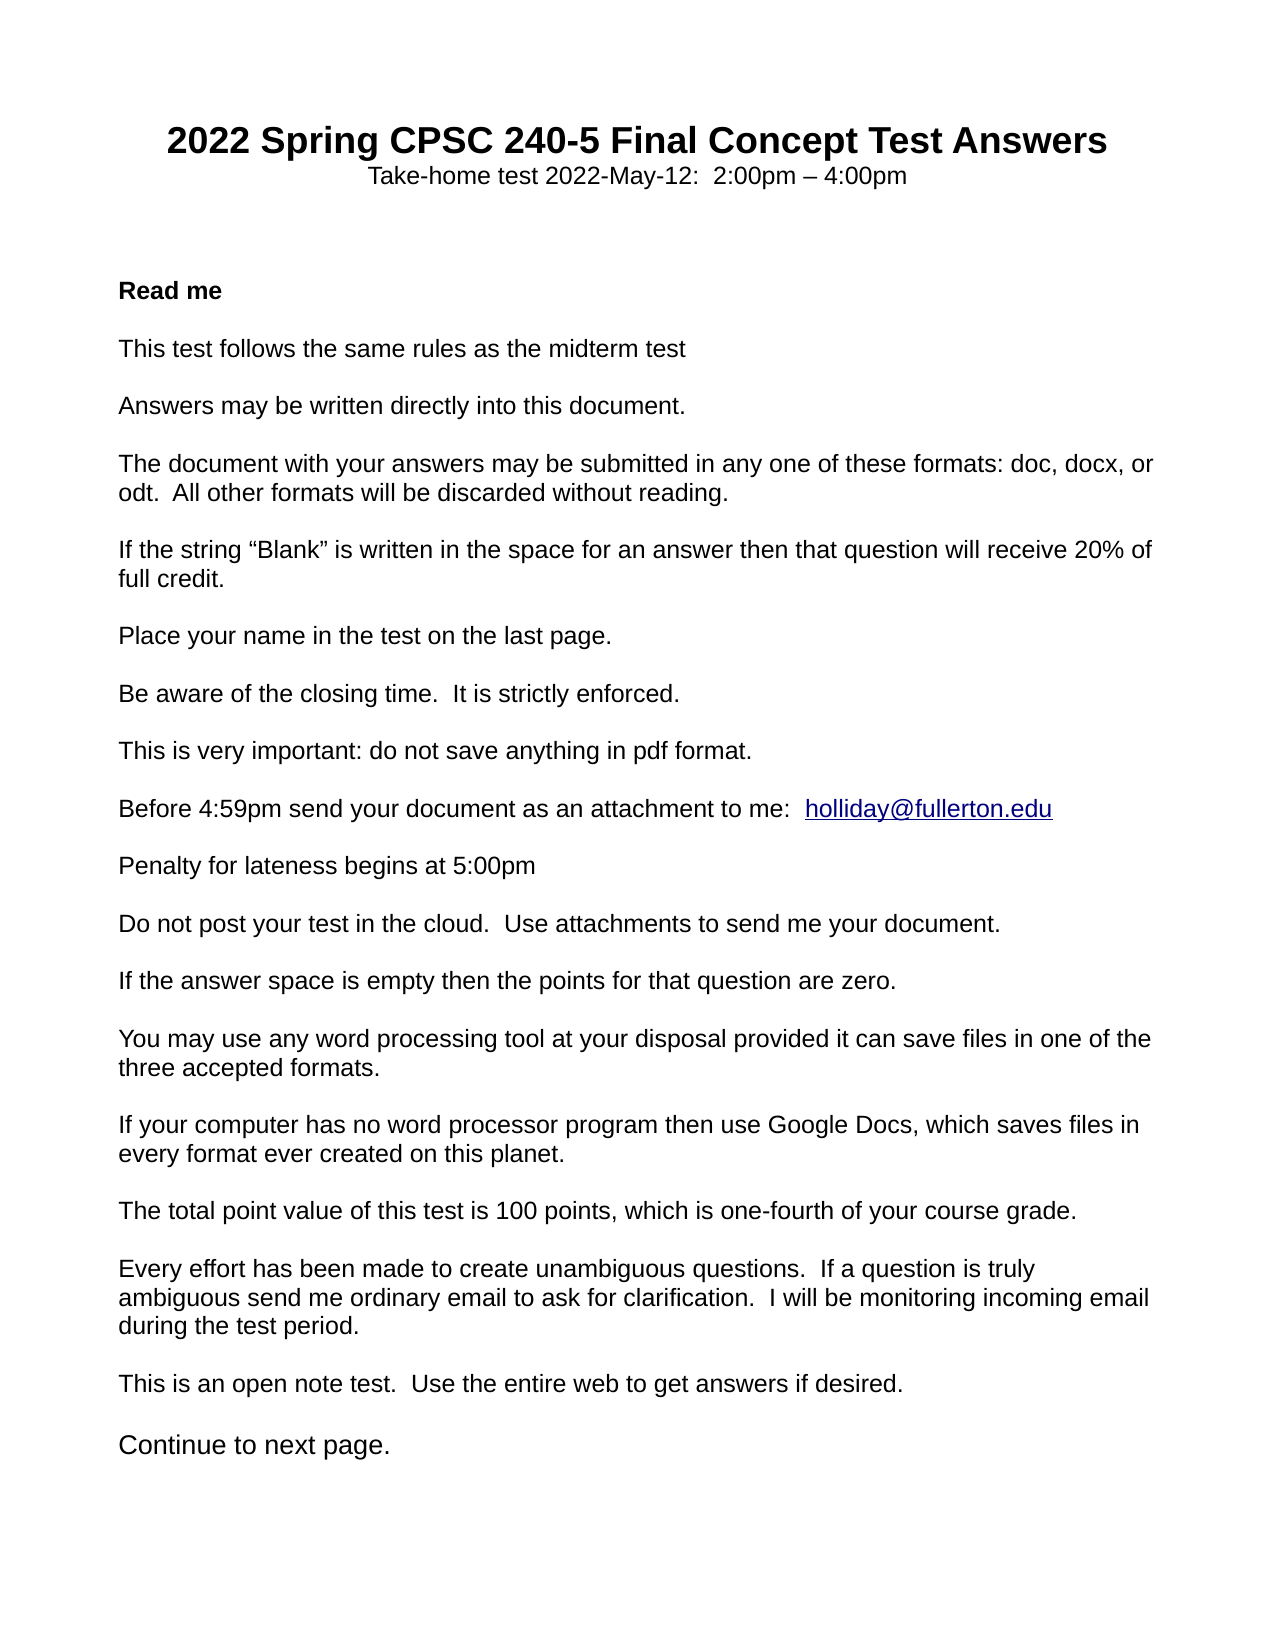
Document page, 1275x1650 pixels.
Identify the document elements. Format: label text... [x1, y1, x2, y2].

text You may use any word processing tool at your disposal provided it can save files in one of the three accepted formats. [118, 1024, 1157, 1081]
text Continue to next page. [118, 1429, 1157, 1460]
text This is an open note test. Use the entire web to get answers if desired. [118, 1369, 1157, 1397]
text This is very important: do not save anything in pdf format. [118, 736, 1157, 765]
text Before 4:59pm send your document as an attachment to me: holliday@fullerton.edu [118, 794, 1157, 822]
text If the string “Blank” is written in the space for an answer then that question will receive 20% of full credit. [118, 535, 1157, 592]
text If the answer space is empty then the points for that question are zero. [118, 966, 1157, 995]
text Take-home test 2022-May-12: 2:00pm – 4:00pm [118, 161, 1157, 190]
text 2022 Spring CPSC 240-5 Final Concept Test Answers [118, 118, 1157, 161]
text The total point value of this test is 100 points, which is one-fourth of your course grade. [118, 1196, 1157, 1225]
text Answers may be written directly into this document. [118, 391, 1157, 420]
text If your computer has no word processor program then use Google Docs, which saves files in every format ever created on this planet. [118, 1110, 1157, 1167]
text Do not post your test in the cloud. Use attachments to send me your document. [118, 909, 1157, 937]
text Penalty for lateness begins at 5:00pm [118, 851, 1157, 880]
text Every effort has been made to create unambiguous questions. If a question is truly ambiguous send me ordinary email to ask for clarification. I will be monitoring incoming email during the test period. [118, 1254, 1157, 1340]
text The document with your answers may be submitted in any one of these formats: doc, docx, or odt. All other formats will be discarded without reading. [118, 449, 1157, 506]
text Place your name in the test on the last page. [118, 621, 1157, 650]
text This test follows the same rules as the midterm test [118, 334, 1157, 362]
text Read me [118, 276, 1157, 305]
text Be aware of the closing time. It is strictly enforced. [118, 679, 1157, 707]
